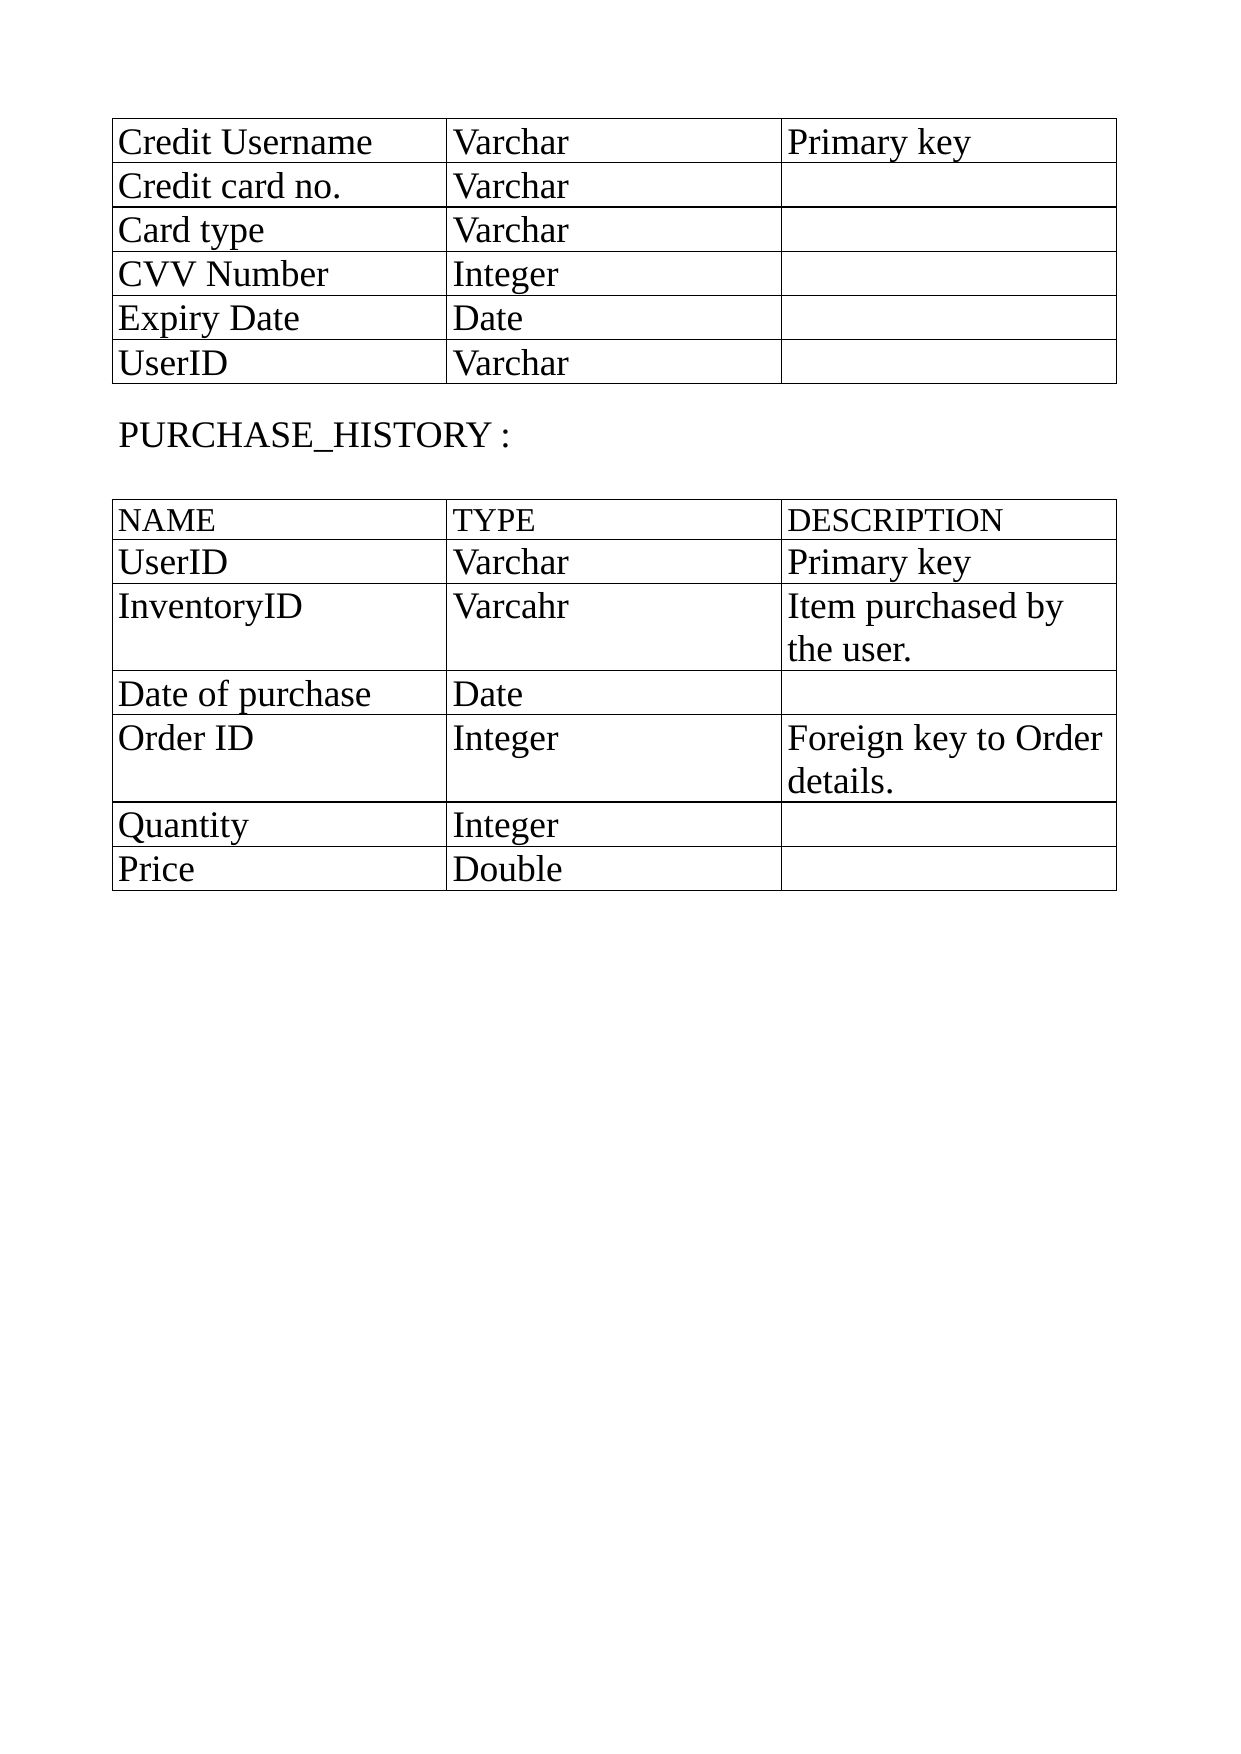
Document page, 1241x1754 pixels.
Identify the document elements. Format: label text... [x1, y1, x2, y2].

table_cell Price [113, 847, 446, 890]
table_header DESCRIPTION [782, 500, 1116, 538]
table_cell Varchar [447, 340, 781, 383]
table_cell Date [447, 296, 781, 339]
table_cell Credit Username [113, 119, 446, 162]
table_cell Date [447, 671, 781, 714]
table_cell InventoryID [113, 584, 446, 670]
table_cell Item purchased by the user. [782, 584, 1116, 670]
table_cell Foreign key to Order details. [782, 715, 1116, 801]
table_cell Credit card no. [113, 163, 446, 206]
table_cell Date of purchase [113, 671, 446, 714]
table_cell [782, 340, 1116, 383]
table_cell Integer [447, 715, 781, 801]
table_cell [782, 252, 1116, 295]
table_cell [782, 296, 1116, 339]
table_cell Varcahr [447, 584, 781, 670]
table_cell UserID [113, 540, 446, 583]
table_header TYPE [447, 500, 781, 538]
table_cell [782, 208, 1116, 251]
table_cell Quantity [113, 803, 446, 846]
table_cell Integer [447, 803, 781, 846]
table_cell [782, 847, 1116, 890]
table_cell Varchar [447, 208, 781, 251]
table_cell Expiry Date [113, 296, 446, 339]
table_cell Order ID [113, 715, 446, 801]
table_cell Varchar [447, 540, 781, 583]
table_cell CVV Number [113, 252, 446, 295]
table_cell Double [447, 847, 781, 890]
table_cell [782, 163, 1116, 206]
table_cell UserID [113, 340, 446, 383]
table_cell Primary key [782, 119, 1116, 162]
table_cell [782, 803, 1116, 846]
text PURCHASE_HISTORY : [118, 413, 1122, 456]
table_cell [782, 671, 1116, 714]
table_cell Card type [113, 208, 446, 251]
table_header NAME [113, 500, 446, 538]
table_cell Varchar [447, 163, 781, 206]
table_cell Varchar [447, 119, 781, 162]
table_cell Integer [447, 252, 781, 295]
table_cell Primary key [782, 540, 1116, 583]
